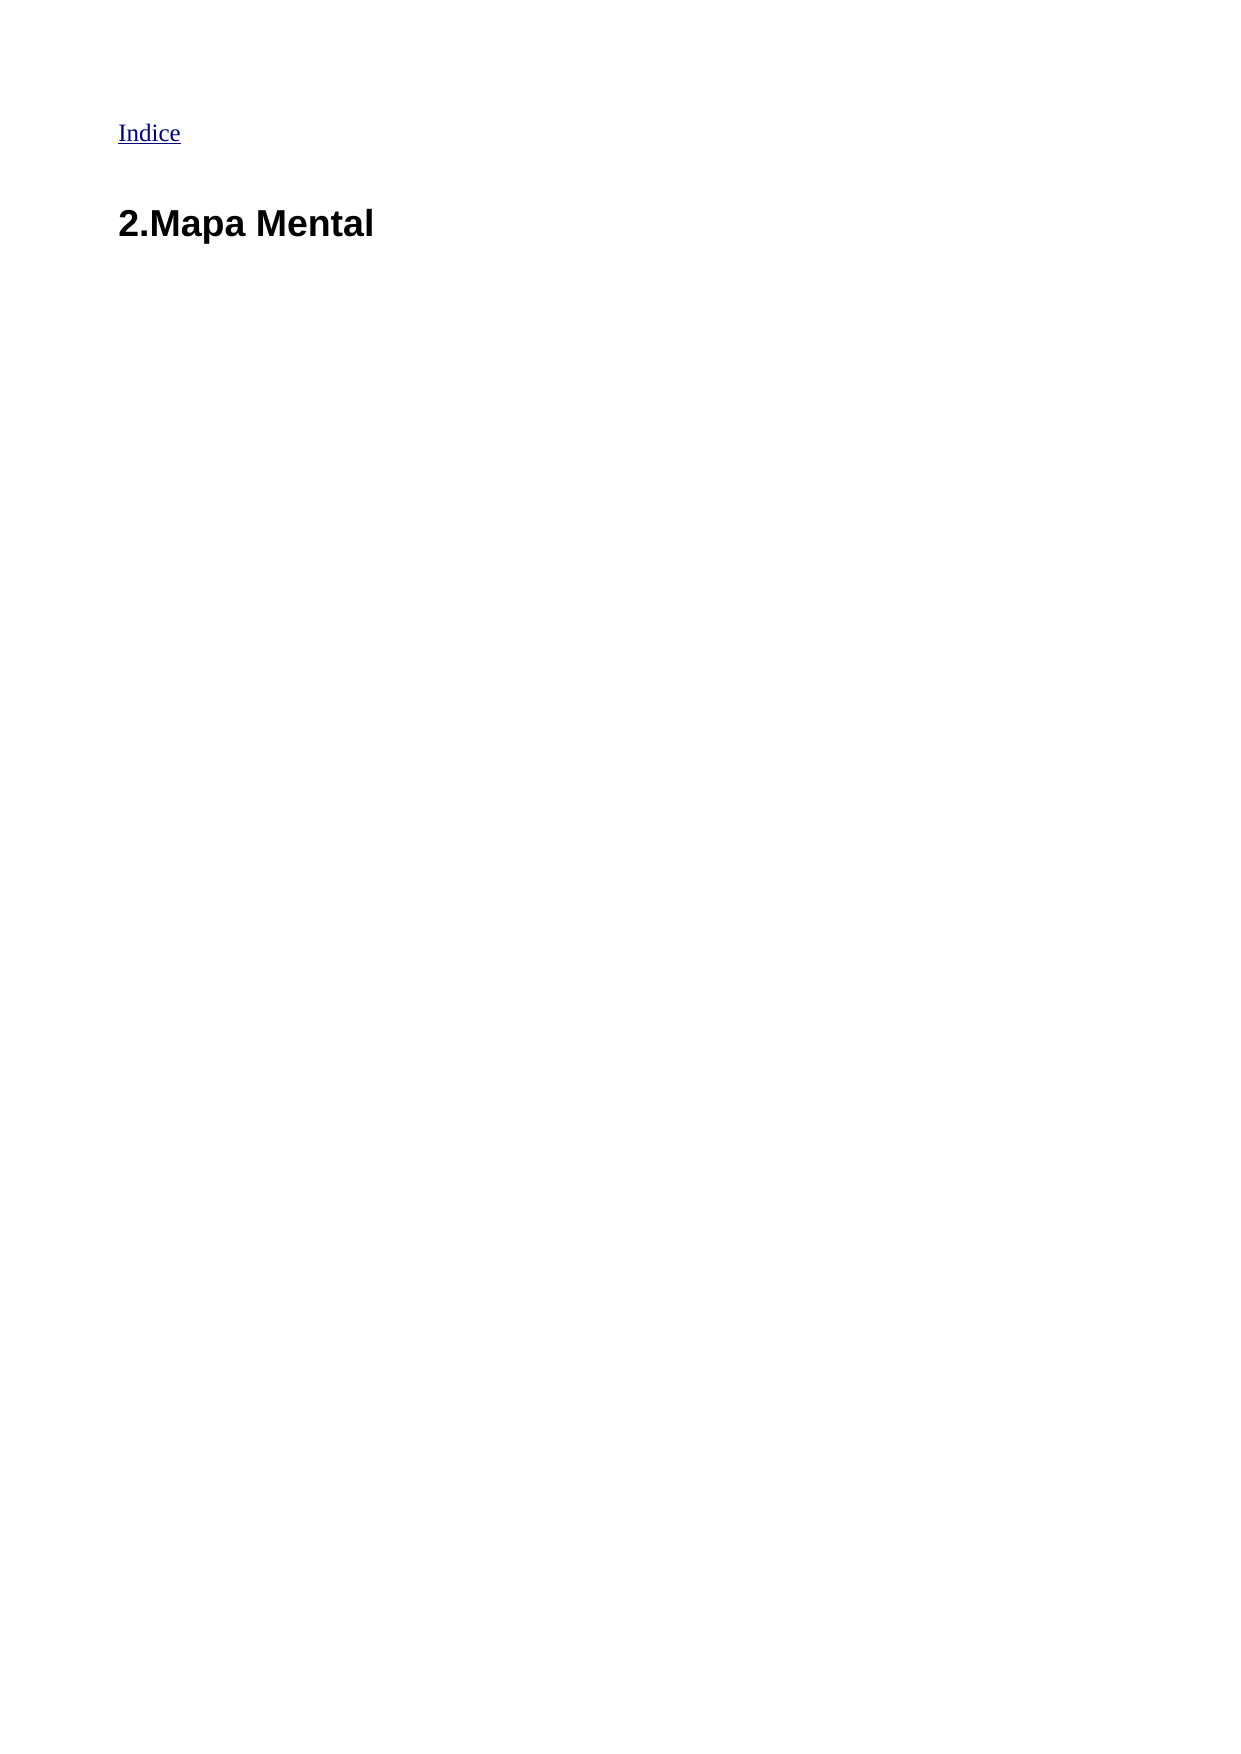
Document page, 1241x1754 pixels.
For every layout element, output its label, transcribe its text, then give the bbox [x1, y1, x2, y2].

subtitle 2.Mapa Mental [118, 201, 1122, 244]
